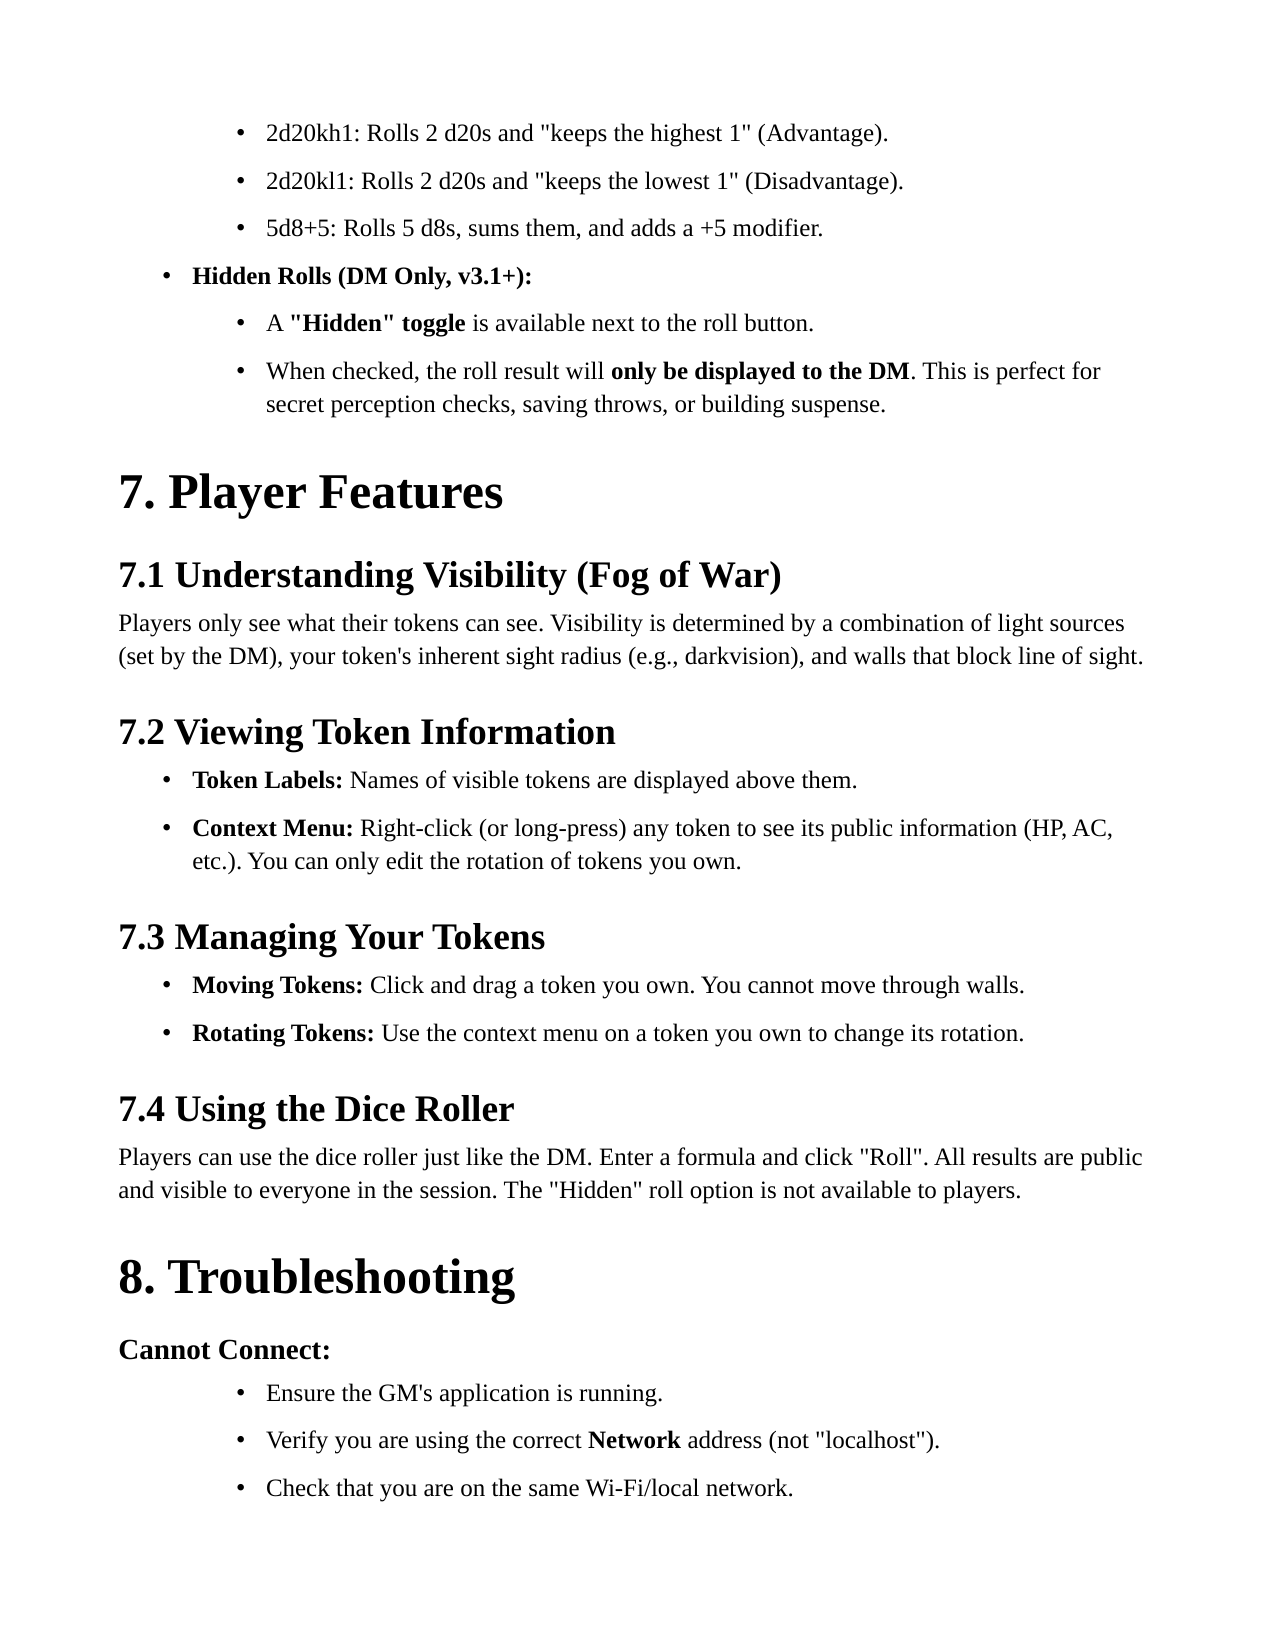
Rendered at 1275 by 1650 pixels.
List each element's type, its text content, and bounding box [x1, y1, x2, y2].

list Verify you are using the correct Network address (not "localhost"). [236, 1426, 1157, 1454]
subtitle 7. Player Features [118, 462, 1157, 519]
list 5d8+5: Rolls 5 d8s, sums them, and adds a +5 modifier. [236, 213, 1157, 242]
subtitle 7.2 Viewing Token Information [118, 710, 1157, 753]
list Moving Tokens: Click and drag a token you own. You cannot move through walls. [162, 970, 1157, 999]
list When checked, the roll result will only be displayed to the DM. This is perfect for secret perception checks, saving throws, or building suspense. [236, 356, 1157, 418]
text Players only see what their tokens can see. Visibility is determined by a combination of light sources (set by the DM), your token's inherent sight radius (e.g., darkvision), and walls that block line of sight. [118, 608, 1157, 670]
subtitle 7.1 Understanding Visibility (Fog of War) [118, 553, 1157, 596]
list Context Menu: Right-click (or long-press) any token to see its public information (HP, AC, etc.). You can only edit the rotation of tokens you own. [162, 813, 1157, 875]
list Rotating Tokens: Use the context menu on a token you own to change its rotation. [162, 1018, 1157, 1046]
list A "Hidden" toggle is available next to the roll button. [236, 308, 1157, 337]
subtitle 7.4 Using the Dice Roller [118, 1086, 1157, 1129]
list Hidden Rolls (DM Only, v3.1+): [162, 261, 1157, 290]
list Ensure the GM's application is running. [236, 1378, 1157, 1407]
subtitle Cannot Connect: [118, 1332, 1157, 1365]
subtitle 8. Troubleshooting [118, 1247, 1157, 1305]
text Players can use the dice roller just like the DM. Enter a formula and click "Roll". All results are public and visible to everyone in the session. The "Hidden" roll option is not available to players. [118, 1142, 1157, 1203]
list 2d20kh1: Rolls 2 d20s and "keeps the highest 1" (Advantage). [236, 118, 1157, 147]
list 2d20kl1: Rolls 2 d20s and "keeps the lowest 1" (Disadvantage). [236, 166, 1157, 194]
list Token Labels: Names of visible tokens are displayed above them. [162, 765, 1157, 794]
list Check that you are on the same Wi-Fi/local network. [236, 1473, 1157, 1502]
subtitle 7.3 Managing Your Tokens [118, 914, 1157, 957]
